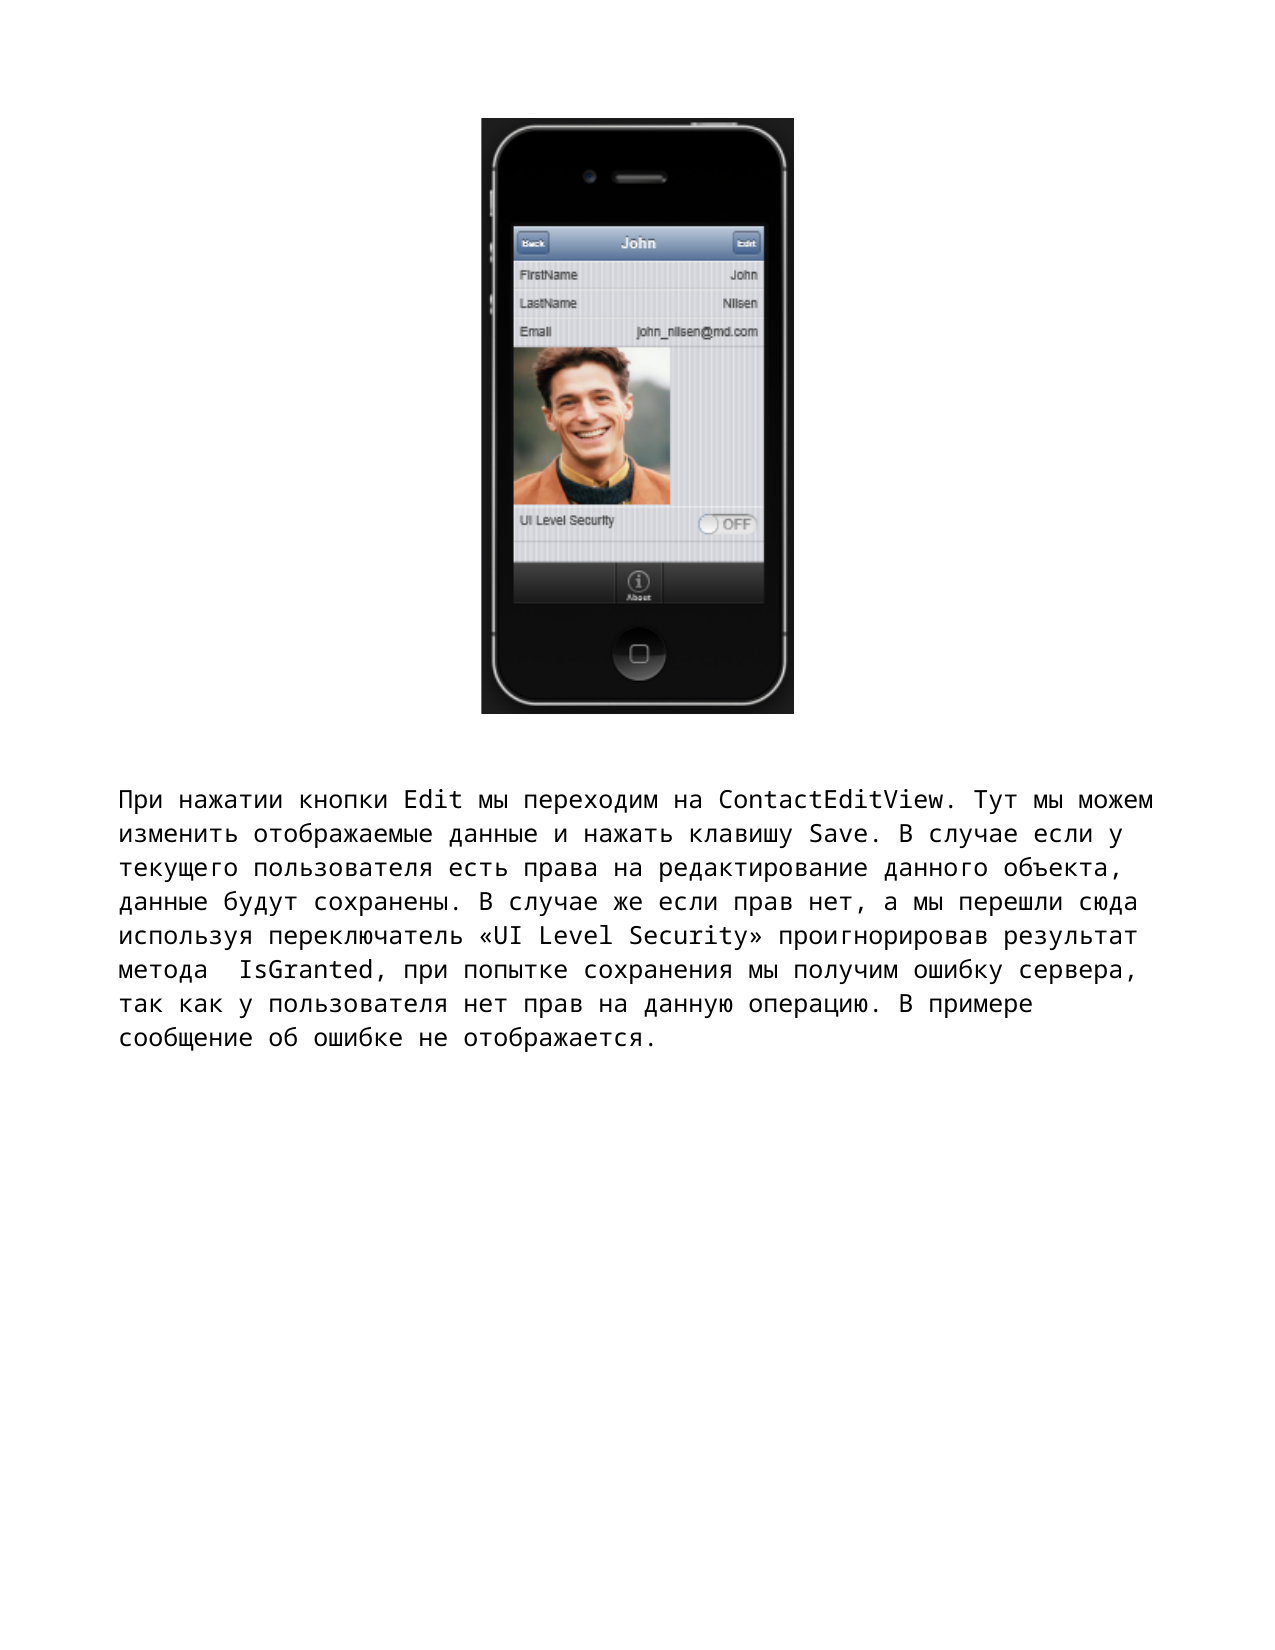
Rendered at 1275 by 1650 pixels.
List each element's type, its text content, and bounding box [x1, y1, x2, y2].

text При нажатии кнопки Edit мы переходим на ContactEditView. Тут мы можем изменить отображаемые данные и нажать клавишу Save. В случае если у текущего пользователя есть права на редактирование данного объекта, данные будут сохранены. В случае же если прав нет, а мы перешли сюда используя переключатель «UI Level Security» проигнорировав результат метода IsGranted, при попытке сохранения мы получим ошибку сервера, так как у пользователя нет прав на данную операцию. В примере сообщение об ошибке не отображается. [118, 782, 1157, 1054]
